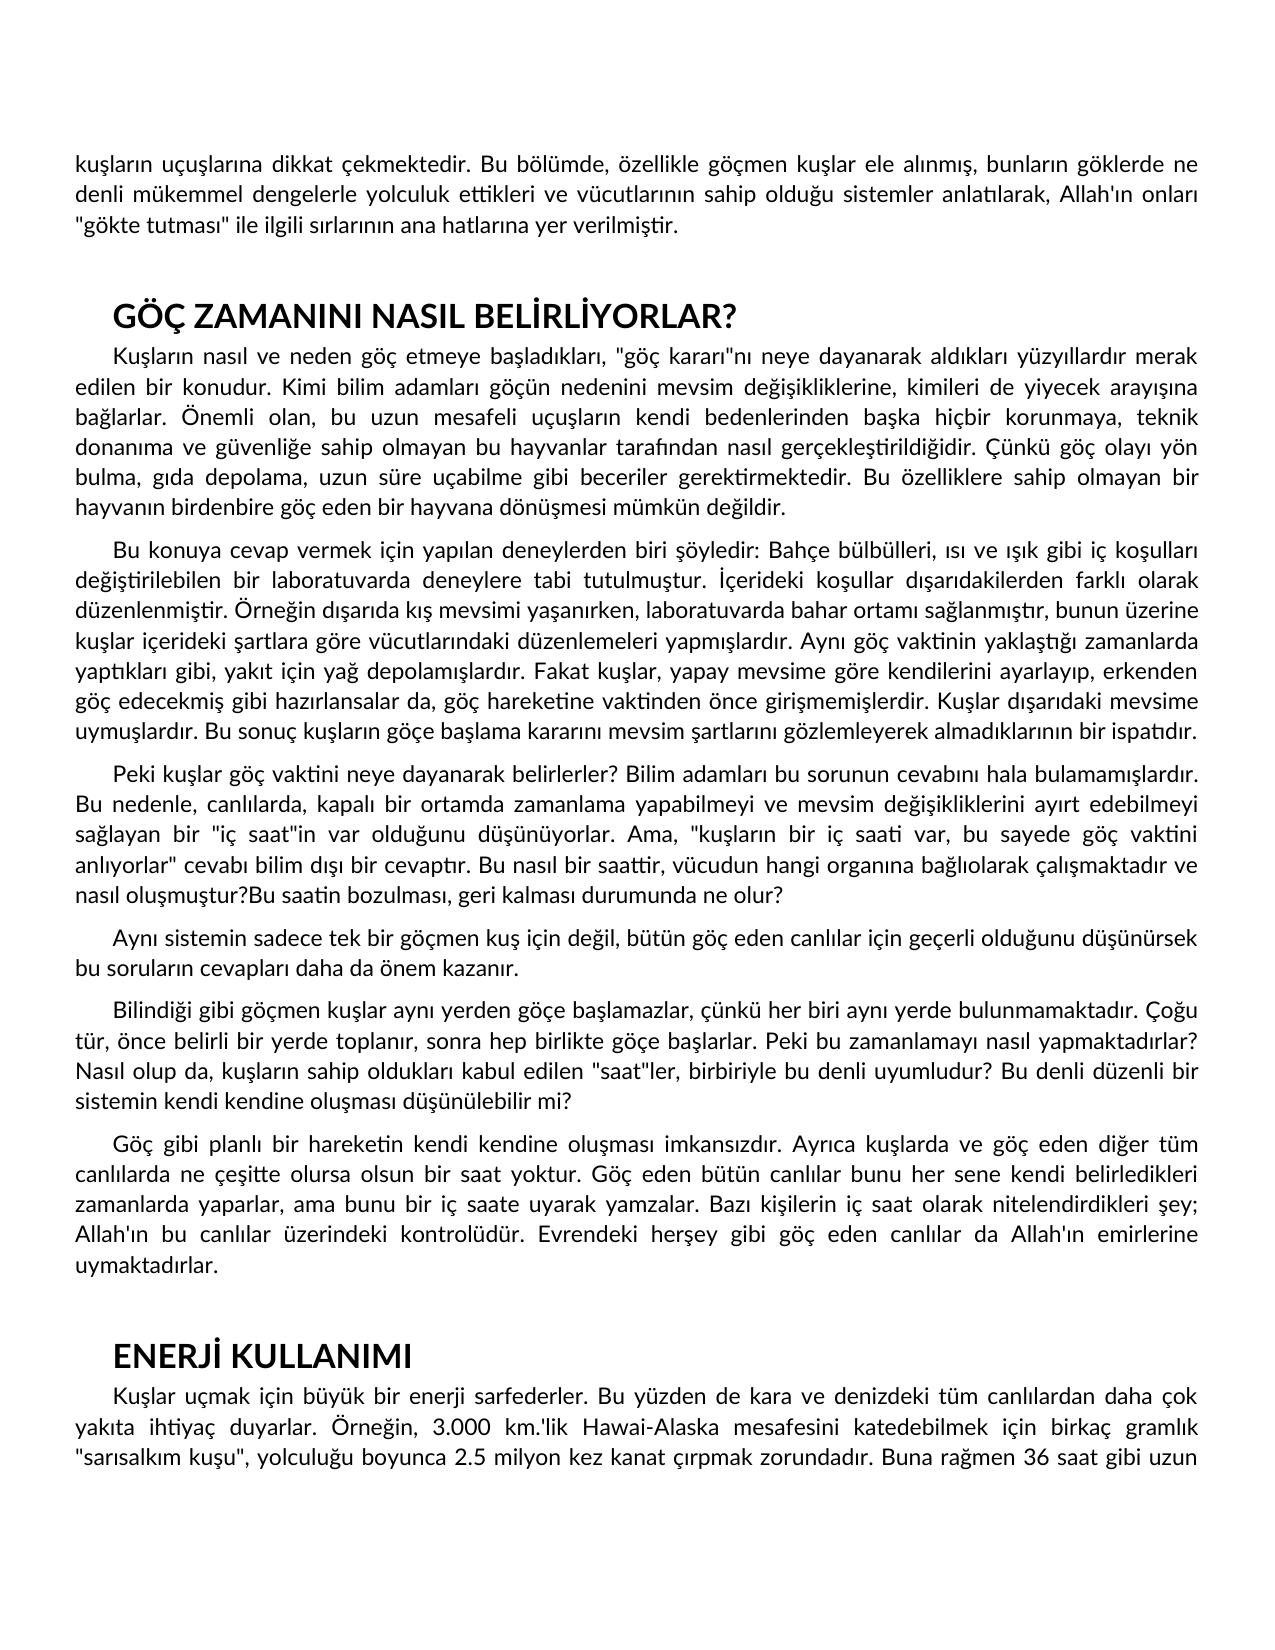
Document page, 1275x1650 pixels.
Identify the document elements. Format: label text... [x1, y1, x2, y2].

subtitle GÖÇ ZAMANINI NASIL BELİRLİYORLAR? [112, 296, 1200, 336]
text kuşların uçuşlarına dikkat çekmektedir. Bu bölümde, özellikle göçmen kuşlar ele alınmış, bunların göklerde ne denli mükemmel dengelerle yolculuk ettikleri ve vücutlarının sahip olduğu sistemler anlatılarak, Allah'ın onları "gökte tutması" ile ilgili sırlarının ana hatlarına yer verilmiştir. [75, 150, 1200, 238]
text Kuşların nasıl ve neden göç etmeye başladıkları, "göç kararı"nı neye dayanarak aldıkları yüzyıllardır merak edilen bir konudur. Kimi bilim adamları göçün nedenini mevsim değişikliklerine, kimileri de yiyecek arayışına bağlarlar. Önemli olan, bu uzun mesafeli uçuşların kendi bedenlerinden başka hiçbir korunmaya, teknik donanıma ve güvenliğe sahip olmayan bu hayvanlar tarafından nasıl gerçekleştirildiğidir. Çünkü göç olayı yön bulma, gıda depolama, uzun süre uçabilme gibi beceriler gerektirmektedir. Bu özelliklere sahip olmayan bir hayvanın birdenbire göç eden bir hayvana dönüşmesi mümkün değildir. [75, 342, 1200, 521]
text Peki kuşlar göç vaktini neye dayanarak belirlerler? Bilim adamları bu sorunun cevabını hala bulamamışlardır. Bu nedenle, canlılarda, kapalı bir ortamda zamanlama yapabilmeyi ve mevsim değişikliklerini ayırt edebilmeyi sağlayan bir "iç saat"in var olduğunu düşünüyorlar. Ama, "kuşların bir iç saati var, bu sayede göç vaktini anlıyorlar" cevabı bilim dışı bir cevaptır. Bu nasıl bir saattir, vücudun hangi organına bağlıolarak çalışmaktadır ve nasıl oluşmuştur?Bu saatin bozulması, geri kalması durumunda ne olur? [75, 760, 1200, 908]
text Bu konuya cevap vermek için yapılan deneylerden biri şöyledir: Bahçe bülbülleri, ısı ve ışık gibi iç koşulları değiştirilebilen bir laboratuvarda deneylere tabi tutulmuştur. İçerideki koşullar dışarıdakilerden farklı olarak düzenlenmiştir. Örneğin dışarıda kış mevsimi yaşanırken, laboratuvarda bahar ortamı sağlanmıştır, bunun üzerine kuşlar içerideki şartlara göre vücutlarındaki düzenlemeleri yapmışlardır. Aynı göç vaktinin yaklaştığı zamanlarda yaptıkları gibi, yakıt için yağ depolamışlardır. Fakat kuşlar, yapay mevsime göre kendilerini ayarlayıp, erkenden göç edecekmiş gibi hazırlansalar da, göç hareketine vaktinden önce girişmemişlerdir. Kuşlar dışarıdaki mevsime uymuşlardır. Bu sonuç kuşların göçe başlama kararını mevsim şartlarını gözlemleyerek almadıklarının bir ispatıdır. [75, 536, 1200, 744]
text Kuşlar uçmak için büyük bir enerji sarfederler. Bu yüzden de kara ve denizdeki tüm canlılardan daha çok yakıta ihtiyaç duyarlar. Örneğin, 3.000 km.'lik Hawai-Alaska mesafesini katedebilmek için birkaç gramlık "sarısalkım kuşu", yolculuğu boyunca 2.5 milyon kez kanat çırpmak zorundadır. Buna rağmen 36 saat gibi uzun [75, 1382, 1200, 1470]
text Aynı sistemin sadece tek bir göçmen kuş için değil, bütün göç eden canlılar için geçerli olduğunu düşünürsek bu soruların cevapları daha da önem kazanır. [75, 923, 1200, 981]
text Bilindiği gibi göçmen kuşlar aynı yerden göçe başlamazlar, çünkü her biri aynı yerde bulunmamaktadır. Çoğu tür, önce belirli bir yerde toplanır, sonra hep birlikte göçe başlarlar. Peki bu zamanlamayı nasıl yapmaktadırlar? Nasıl olup da, kuşların sahip oldukları kabul edilen "saat"ler, birbiriyle bu denli uyumludur? Bu denli düzenli bir sistemin kendi kendine oluşması düşünülebilir mi? [75, 996, 1200, 1114]
text Göç gibi planlı bir hareketin kendi kendine oluşması imkansızdır. Ayrıca kuşlarda ve göç eden diğer tüm canlılarda ne çeşitte olursa olsun bir saat yoktur. Göç eden bütün canlılar bunu her sene kendi belirledikleri zamanlarda yaparlar, ama bunu bir iç saate uyarak yamzalar. Bazı kişilerin iç saat olarak nitelendirdikleri şey; Allah'ın bu canlılar üzerindeki kontrolüdür. Evrendeki herşey gibi göç eden canlılar da Allah'ın emirlerine uymaktadırlar. [75, 1129, 1200, 1278]
subtitle ENERJİ KULLANIMI [112, 1336, 1200, 1376]
